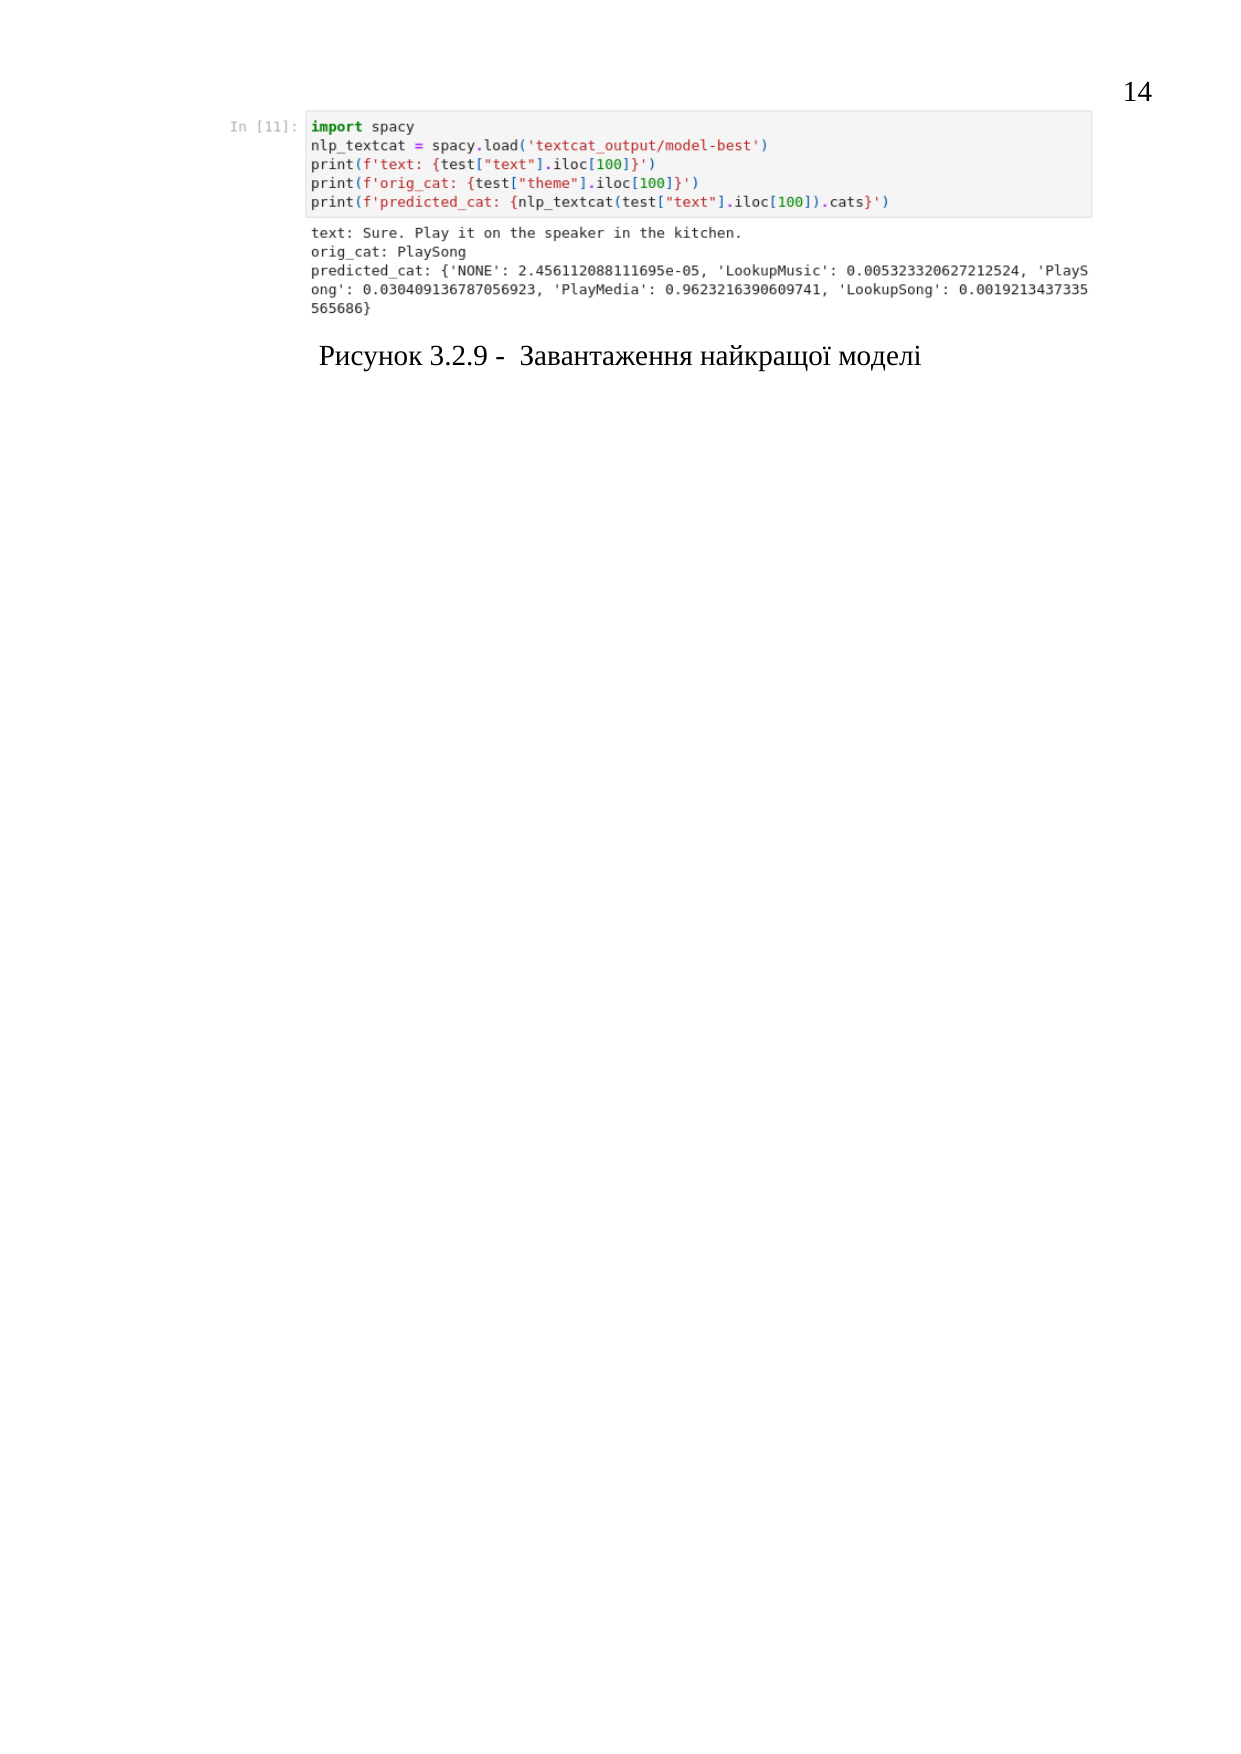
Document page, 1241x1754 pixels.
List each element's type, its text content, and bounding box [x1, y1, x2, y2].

picture [216, 105, 1098, 322]
subtitle Завантаження найкращої моделі [118, 338, 1122, 372]
